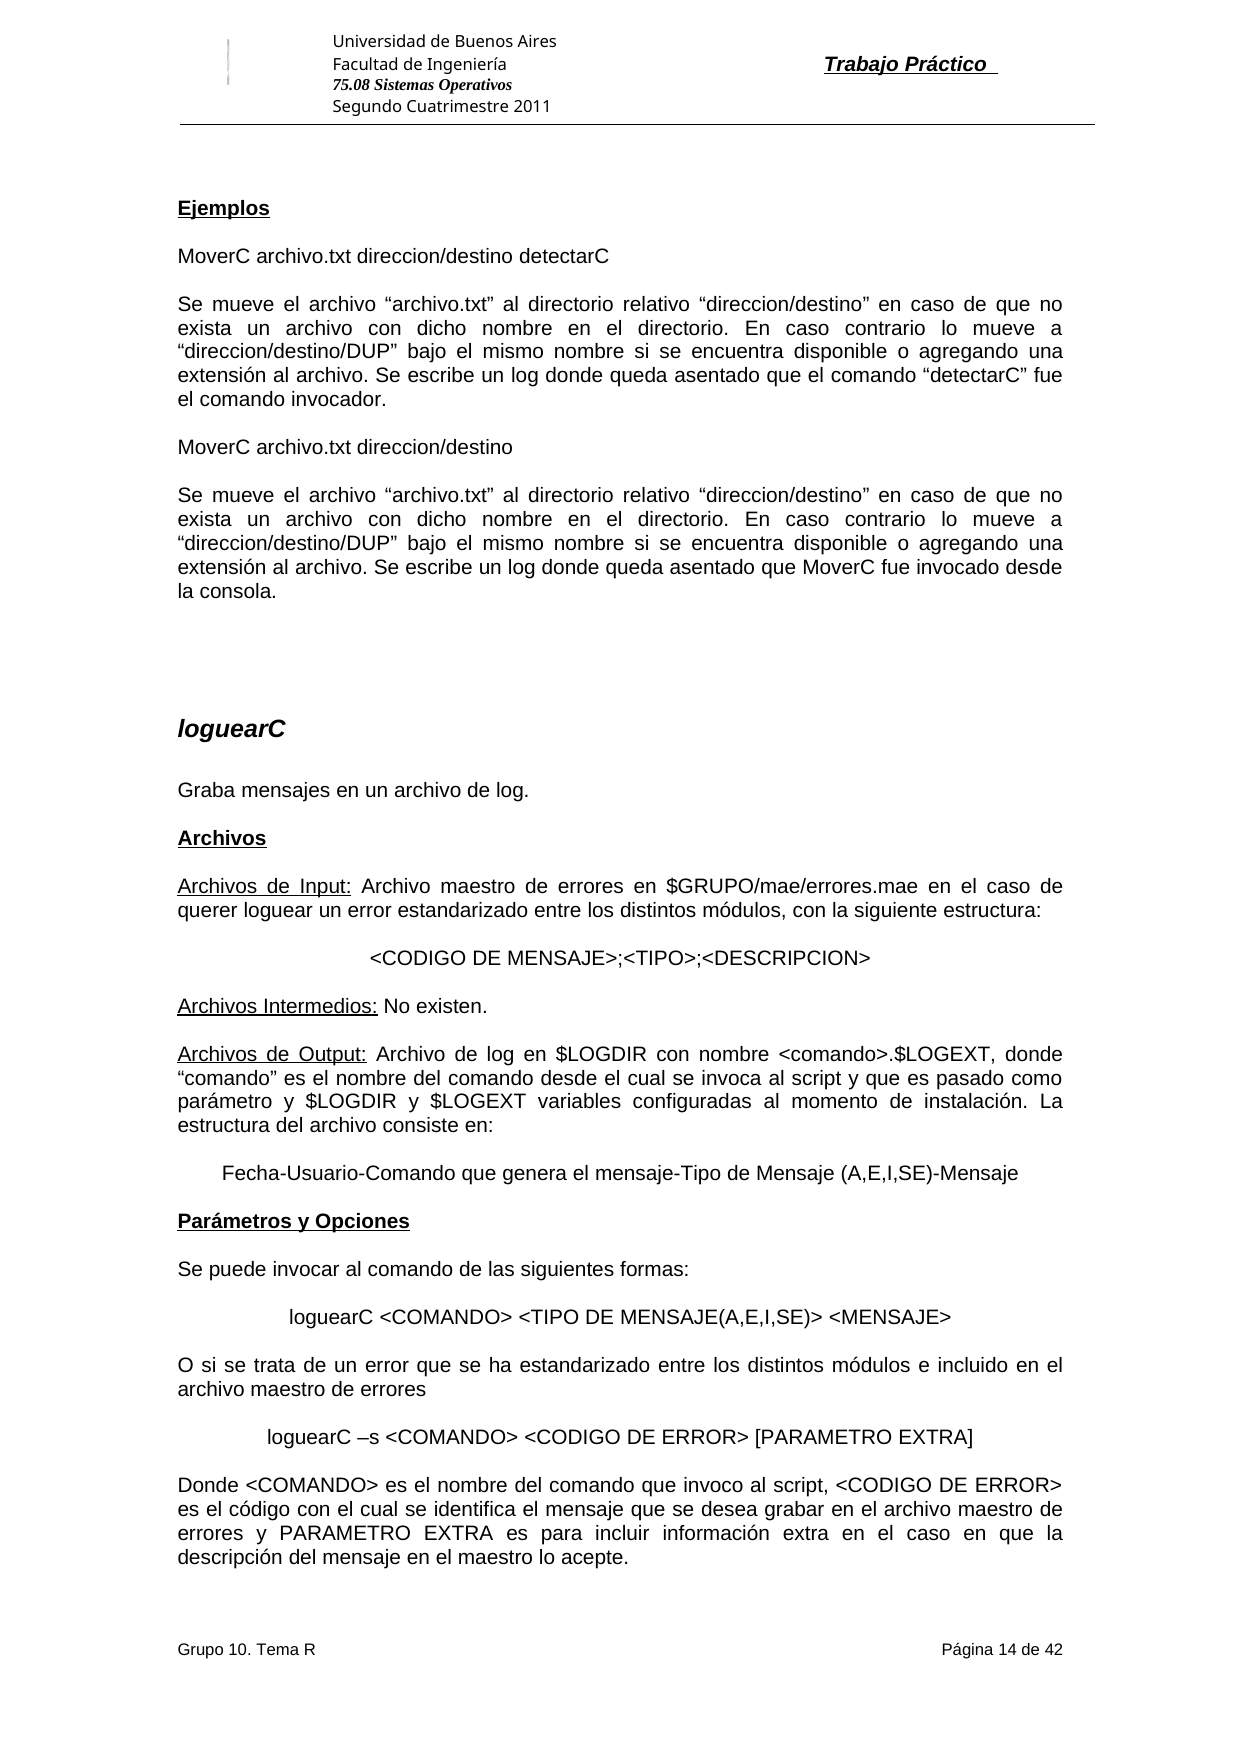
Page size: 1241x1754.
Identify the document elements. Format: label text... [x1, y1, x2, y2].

text Archivos Intermedios: No existen. [177, 993, 1063, 1017]
text O si se trata de un error que se ha estandarizado entre los distintos módulos e incluido en el archivo maestro de errores [177, 1353, 1063, 1401]
text Archivos de Input: Archivo maestro de errores en $GRUPO/mae/errores.mae en el caso de querer loguear un error estandarizado entre los distintos módulos, con la siguiente estructura: [177, 874, 1063, 922]
text Archivos de Output: Archivo de log en $LOGDIR con nombre <comando>.$LOGEXT, donde “comando” es el nombre del comando desde el cual se invoca al script y que es pasado como parámetro y $LOGDIR y $LOGEXT variables configuradas al momento de instalación. La estructura del archivo consiste en: [177, 1041, 1063, 1137]
text Donde <COMANDO> es el nombre del comando que invoco al script, <CODIGO DE ERROR> es el código con el cual se identifica el mensaje que se desea grabar en el archivo maestro de errores y PARAMETRO EXTRA es para incluir información extra en el caso en que la descripción del mensaje en el maestro lo acepte. [177, 1473, 1063, 1568]
text loguearC –s <COMANDO> <CODIGO DE ERROR> [PARAMETRO EXTRA] [177, 1425, 1063, 1449]
text MoverC archivo.txt direccion/destino [177, 435, 1063, 459]
text Se puede invocar al comando de las siguientes formas: [177, 1257, 1063, 1281]
text Se mueve el archivo “archivo.txt” al directorio relativo “direccion/destino” en caso de que no exista un archivo con dicho nombre en el directorio. En caso contrario lo mueve a “direccion/destino/DUP” bajo el mismo nombre si se encuentra disponible o agregando una extensión al archivo. Se escribe un log donde queda asentado que el comando “detectarC” fue el comando invocador. [177, 291, 1063, 411]
text MoverC archivo.txt direccion/destino detectarC [177, 243, 1063, 267]
text Ejemplos [177, 196, 1063, 219]
text loguearC <COMANDO> <TIPO DE MENSAJE(A,E,I,SE)> <MENSAJE> [177, 1305, 1063, 1329]
text Se mueve el archivo “archivo.txt” al directorio relativo “direccion/destino” en caso de que no exista un archivo con dicho nombre en el directorio. En caso contrario lo mueve a “direccion/destino/DUP” bajo el mismo nombre si se encuentra disponible o agregando una extensión al archivo. Se escribe un log donde queda asentado que MoverC fue invocado desde la consola. [177, 483, 1063, 603]
text Parámetros y Opciones [177, 1209, 1063, 1233]
subtitle loguearC [177, 714, 1063, 743]
text <CODIGO DE MENSAJE>;<TIPO>;<DESCRIPCION> [177, 946, 1063, 969]
text Archivos [177, 826, 1063, 850]
text Graba mensajes en un archivo de log. [177, 778, 1063, 802]
text Fecha-Usuario-Comando que genera el mensaje-Tipo de Mensaje (A,E,I,SE)-Mensaje [177, 1161, 1063, 1185]
